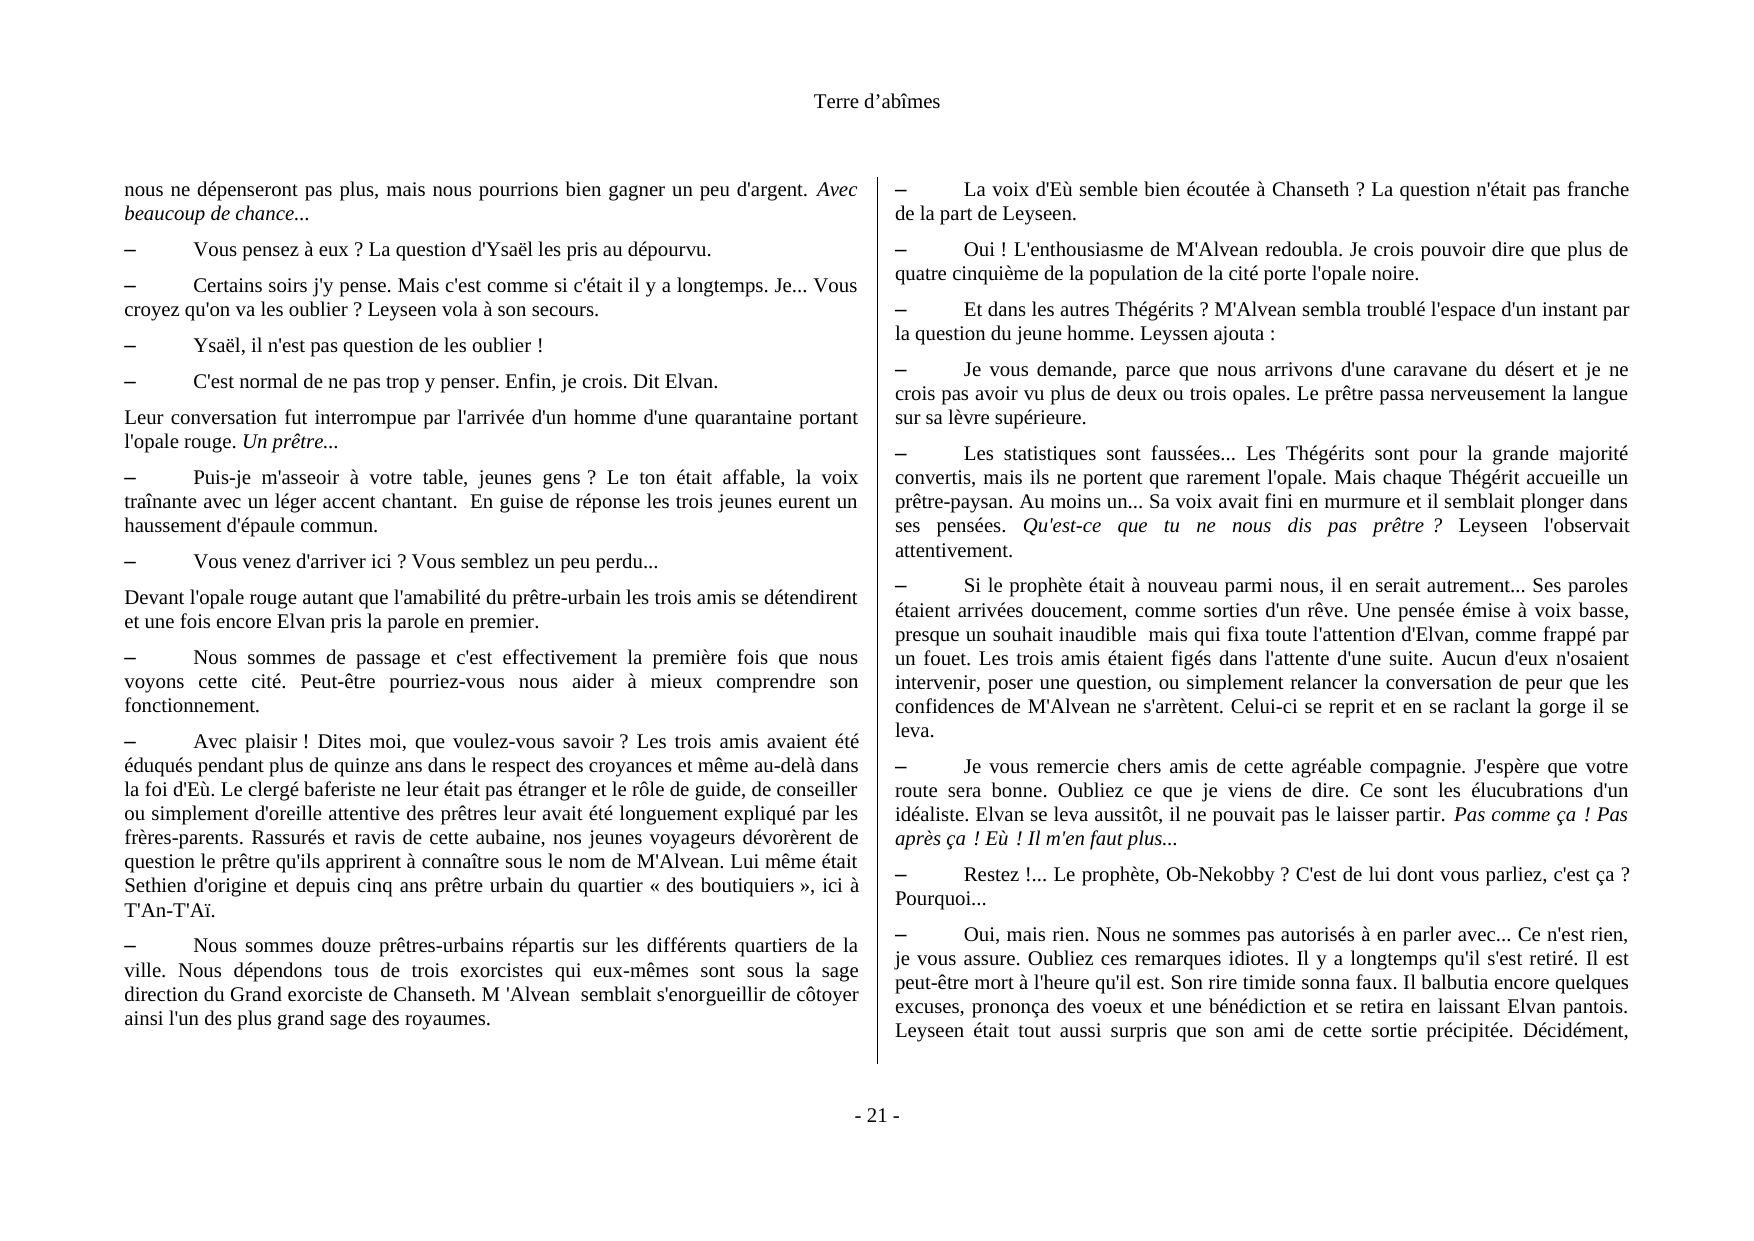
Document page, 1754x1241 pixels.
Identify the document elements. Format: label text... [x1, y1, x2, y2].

list Ysaël, il n'est pas question de les oublier ! [124, 333, 859, 357]
list Je vous demande, parce que nous arrivons d'une caravane du désert et je ne crois pas avoir vu plus de deux ou trois opales. Le prêtre passa nerveusement la langue sur sa lèvre supérieure. [895, 357, 1630, 429]
list La voix d'Eù semble bien écoutée à Chanseth ? La question n'était pas franche de la part de Leyseen. [895, 177, 1630, 225]
list Oui, mais rien. Nous ne sommes pas autorisés à en parler avec... Ce n'est rien, je vous assure. Oubliez ces remarques idiotes. Il y a longtemps qu'il s'est retiré. Il est peut-être mort à l'heure qu'il est. Son rire timide sonna faux. Il balbutia encore quelques excuses, prononça des voeux et une bénédiction et se retira en laissant Elvan pantois. Leyseen était tout aussi surpris que son ami de cette sortie précipitée. Décidément, [895, 922, 1630, 1042]
list Vous pensez à eux ? La question d'Ysaël les pris au dépourvu. [124, 237, 859, 261]
list Puis-je m'asseoir à votre table, jeunes gens ? Le ton était affable, la voix traînante avec un léger accent chantant. En guise de réponse les trois jeunes eurent un haussement d'épaule commun. [124, 465, 859, 537]
list Je vous remercie chers amis de cette agréable compagnie. J'espère que votre route sera bonne. Oubliez ce que je viens de dire. Ce sont les élucubrations d'un idéaliste. Elvan se leva aussitôt, il ne pouvait pas le laisser partir. Pas comme ça ! Pas après ça ! Eù ! Il m'en faut plus... [895, 754, 1630, 850]
list Vous venez d'arriver ici ? Vous semblez un peu perdu... [124, 549, 859, 573]
list Devant l'opale rouge autant que l'amabilité du prêtre-urbain les trois amis se détendirent et une fois encore Elvan pris la parole en premier. [124, 585, 859, 633]
list Si le prophète était à nouveau parmi nous, il en serait autrement... Ses paroles étaient arrivées doucement, comme sorties d'un rêve. Une pensée émise à voix basse, presque un souhait inaudible mais qui fixa toute l'attention d'Elvan, comme frappé par un fouet. Les trois amis étaient figés dans l'attente d'une suite. Aucun d'eux n'osaient intervenir, poser une question, ou simplement relancer la conversation de peur que les confidences de M'Alvean ne s'arrètent. Celui-ci se reprit et en se raclant la gorge il se leva. [895, 573, 1630, 742]
list Avec plaisir ! Dites moi, que voulez-vous savoir ? Les trois amis avaient été éduqués pendant plus de quinze ans dans le respect des croyances et même au-delà dans la foi d'Eù. Le clergé baferiste ne leur était pas étranger et le rôle de guide, de conseiller ou simplement d'oreille attentive des prêtres leur avait été longuement expliqué par les frères-parents. Rassurés et ravis de cette aubaine, nos jeunes voyageurs dévorèrent de question le prêtre qu'ils apprirent à connaître sous le nom de M'Alvean. Lui même était Sethien d'origine et depuis cinq ans prêtre urbain du quartier « des boutiquiers », ici à T'An-T'Aï. [124, 729, 859, 922]
list Oui ! L'enthousiasme de M'Alvean redoubla. Je crois pouvoir dire que plus de quatre cinquième de la population de la cité porte l'opale noire. [895, 237, 1630, 285]
list Leur conversation fut interrompue par l'arrivée d'un homme d'une quarantaine portant l'opale rouge. Un prêtre... [124, 405, 859, 453]
list Certains soirs j'y pense. Mais c'est comme si c'était il y a longtemps. Je... Vous croyez qu'on va les oublier ? Leyseen vola à son secours. [124, 273, 859, 321]
list Et dans les autres Thégérits ? M'Alvean sembla troublé l'espace d'un instant par la question du jeune homme. Leyssen ajouta : [895, 297, 1630, 345]
list C'est normal de ne pas trop y penser. Enfin, je crois. Dit Elvan. [124, 369, 859, 393]
list Nous sommes douze prêtres-urbains répartis sur les différents quartiers de la ville. Nous dépendons tous de trois exorcistes qui eux-mêmes sont sous la sage direction du Grand exorciste de Chanseth. M 'Alvean semblait s'enorgueillir de côtoyer ainsi l'un des plus grand sage des royaumes. [124, 933, 859, 1030]
list Les statistiques sont faussées... Les Thégérits sont pour la grande majorité convertis, mais ils ne portent que rarement l'opale. Mais chaque Thégérit accueille un prêtre-paysan. Au moins un... Sa voix avait fini en murmure et il semblait plonger dans ses pensées. Qu'est-ce que tu ne nous dis pas prêtre ? Leyseen l'observait attentivement. [895, 441, 1630, 562]
list Nous sommes de passage et c'est effectivement la première fois que nous voyons cette cité. Peut-être pourriez-vous nous aider à mieux comprendre son fonctionnement. [124, 645, 859, 717]
list Restez !... Le prophète, Ob-Nekobby ? C'est de lui dont vous parliez, c'est ça ? Pourquoi... [895, 862, 1630, 910]
list nous ne dépenseront pas plus, mais nous pourrions bien gagner un peu d'argent. Avec beaucoup de chance... [124, 177, 859, 225]
